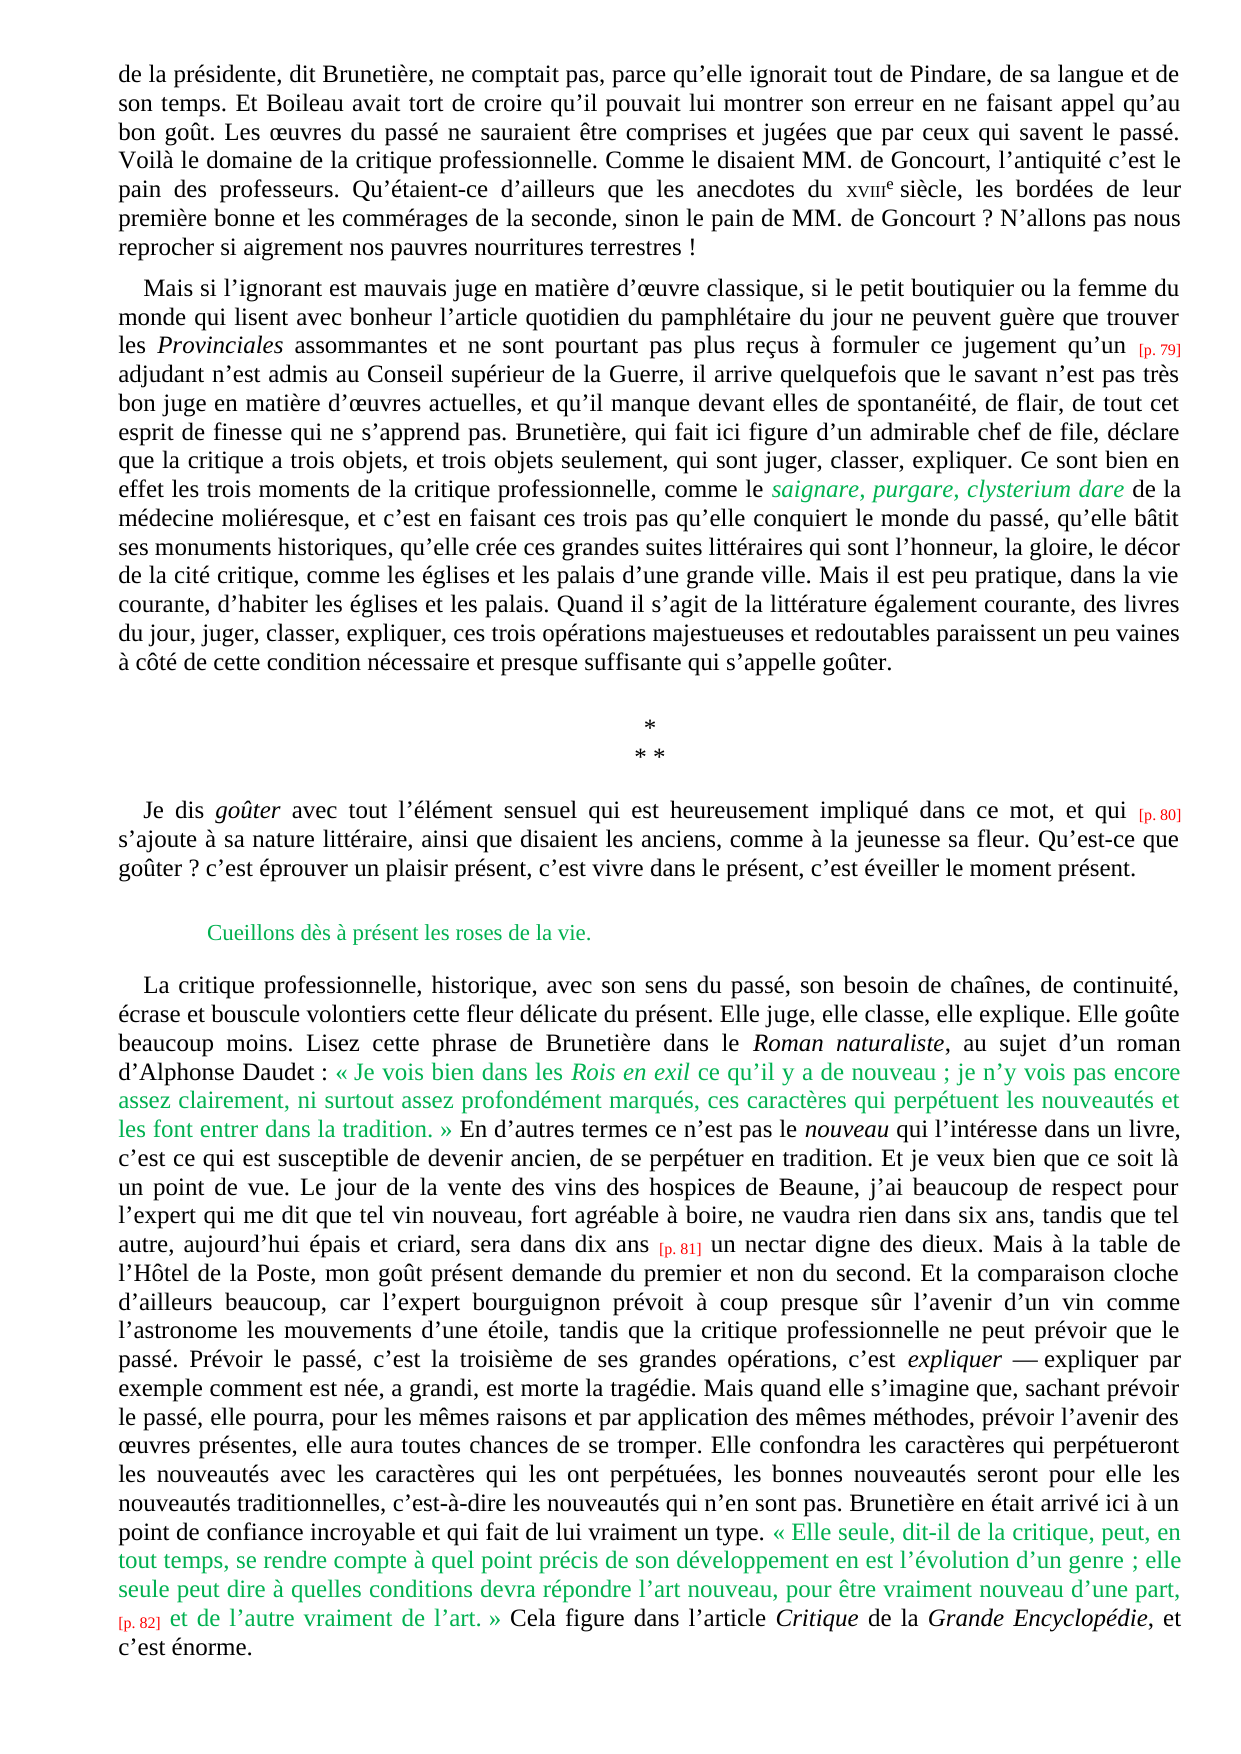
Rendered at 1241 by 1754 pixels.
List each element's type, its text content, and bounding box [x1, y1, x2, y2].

text La critique professionnelle, historique, avec son sens du passé, son besoin de chaînes, de continuité, écrase et bouscule volontiers cette fleur délicate du présent. Elle juge, elle classe, elle explique. Elle goûte beaucoup moins. Lisez cette phrase de Brunetière dans le Roman naturaliste, au sujet d’un roman d’Alphonse Daudet : « Je vois bien dans les Rois en exil ce qu’il y a de nouveau ; je n’y vois pas encore assez clairement, ni surtout assez profondément marqués, ces caractères qui perpétuent les nouveautés et les font entrer dans la tradition. » En d’autres termes ce n’est pas le nouveau qui l’intéresse dans un livre, c’est ce qui est susceptible de devenir ancien, de se perpétuer en tradition. Et je veux bien que ce soit là un point de vue. Le jour de la vente des vins des hospices de Beaune, j’ai beaucoup de respect pour l’expert qui me dit que tel vin nouveau, fort agréable à boire, ne vaudra rien dans six ans, tandis que tel autre, aujourd’hui épais et criard, sera dans dix ans [p. 81] un nectar digne des dieux. Mais à la table de l’Hôtel de la Poste, mon goût présent demande du premier et non du second. Et la comparaison cloche d’ailleurs beaucoup, car l’expert bourguignon prévoit à coup presque sûr l’avenir d’un vin comme l’astronome les mouvements d’une étoile, tandis que la critique professionnelle ne peut prévoir que le passé. Prévoir le passé, c’est la troisième de ses grandes opérations, c’est expliquer — expliquer par exemple comment est née, a grandi, est morte la tragédie. Mais quand elle s’imagine que, sachant prévoir le passé, elle pourra, pour les mêmes raisons et par application des mêmes méthodes, prévoir l’avenir des œuvres présentes, elle aura toutes chances de se tromper. Elle confondra les caractères qui perpétueront les nouveautés avec les caractères qui les ont perpétuées, les bonnes nouveautés seront pour elle les nouveautés traditionnelles, c’est-à-dire les nouveautés qui n’en sont pas. Brunetière en était arrivé ici à un point de confiance incroyable et qui fait de lui vraiment un type. « Elle seule, dit-il de la critique, peut, en tout temps, se rendre compte à quel point précis de son développement en est l’évolution d’un genre ; elle seule peut dire à quelles conditions devra répondre l’art nouveau, pour être vraiment nouveau d’une part, [p. 82] et de l’autre vraiment de l’art. » Cela figure dans l’article Critique de la Grande Encyclopédie, et c’est énorme. [118, 970, 1181, 1660]
text Cueillons dès à présent les roses de la vie. [207, 919, 1181, 945]
text * * * [118, 713, 1181, 770]
text de la présidente, dit Brunetière, ne comptait pas, parce qu’elle ignorait tout de Pindare, de sa langue et de son temps. Et Boileau avait tort de croire qu’il pouvait lui montrer son erreur en ne faisant appel qu’au bon goût. Les œuvres du passé ne sauraient être comprises et jugées que par ceux qui savent le passé. Voilà le domaine de la critique professionnelle. Comme le disaient MM. de Goncourt, l’antiquité c’est le pain des professeurs. Qu’étaient-ce d’ailleurs que les anecdotes du xviiie siècle, les bordées de leur première bonne et les commérages de la seconde, sinon le pain de MM. de Goncourt ? N’allons pas nous reprocher si aigrement nos pauvres nourritures terrestres ! [118, 59, 1181, 260]
text Mais si l’ignorant est mauvais juge en matière d’œuvre classique, si le petit boutiquier ou la femme du monde qui lisent avec bonheur l’article quotidien du pamphlétaire du jour ne peuvent guère que trouver les Provinciales assommantes et ne sont pourtant pas plus reçus à formuler ce jugement qu’un [p. 79] adjudant n’est admis au Conseil supérieur de la Guerre, il arrive quelquefois que le savant n’est pas très bon juge en matière d’œuvres actuelles, et qu’il manque devant elles de spontanéité, de flair, de tout cet esprit de finesse qui ne s’apprend pas. Brunetière, qui fait ici figure d’un admirable chef de file, déclare que la critique a trois objets, et trois objets seulement, qui sont juger, classer, expliquer. Ce sont bien en effet les trois moments de la critique professionnelle, comme le saignare, purgare, clysterium dare de la médecine moliéresque, et c’est en faisant ces trois pas qu’elle conquiert le monde du passé, qu’elle bâtit ses monuments historiques, qu’elle crée ces grandes suites littéraires qui sont l’honneur, la gloire, le décor de la cité critique, comme les églises et les palais d’une grande ville. Mais il est peu pratique, dans la vie courante, d’habiter les églises et les palais. Quand il s’agit de la littérature également courante, des livres du jour, juger, classer, expliquer, ces trois opérations majestueuses et redoutables paraissent un peu vaines à côté de cette condition nécessaire et presque suffisante qui s’appelle goûter. [118, 273, 1181, 675]
text Je dis goûter avec tout l’élément sensuel qui est heureusement impliqué dans ce mot, et qui [p. 80] s’ajoute à sa nature littéraire, ainsi que disaient les anciens, comme à la jeunesse sa fleur. Qu’est-ce que goûter ? c’est éprouver un plaisir présent, c’est vivre dans le présent, c’est éveiller le moment présent. [118, 795, 1181, 882]
